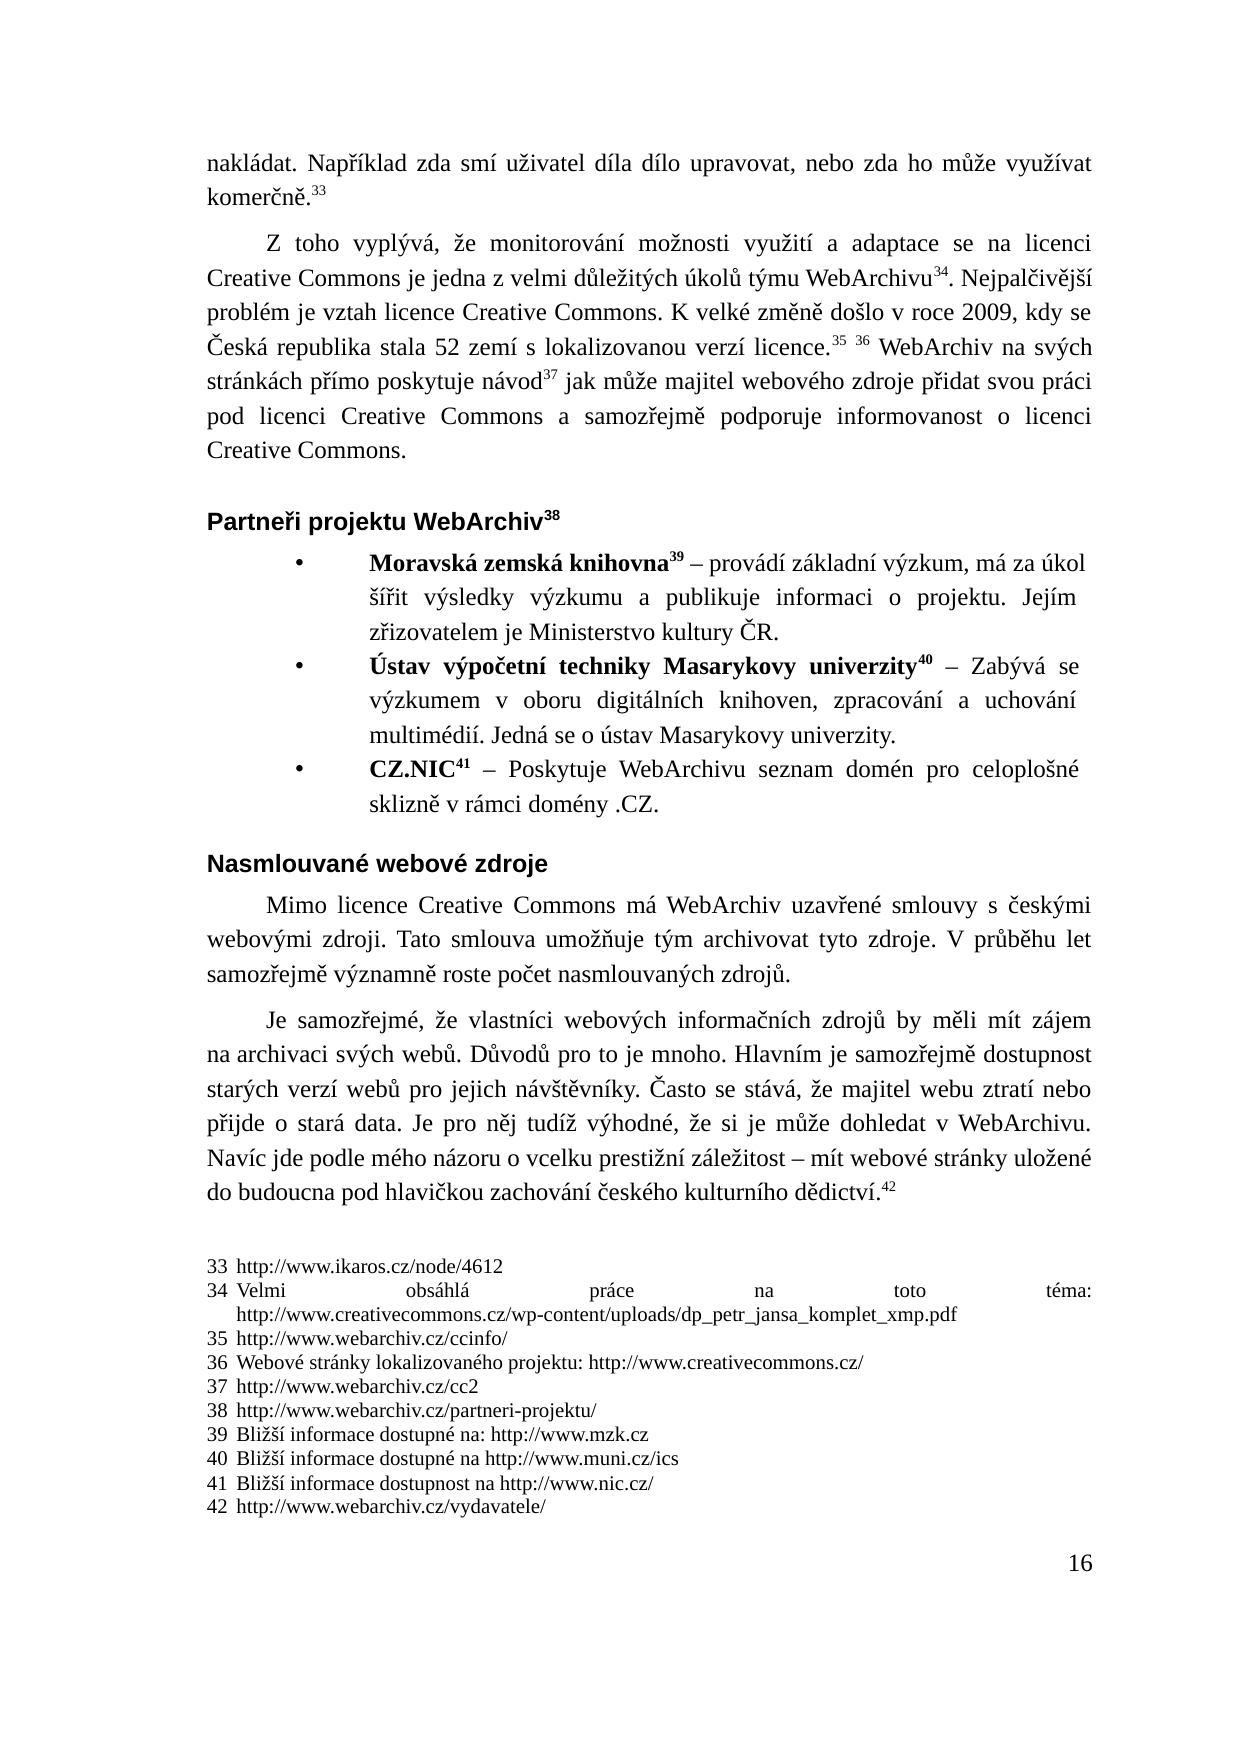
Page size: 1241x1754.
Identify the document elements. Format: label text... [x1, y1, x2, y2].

list Moravská zemská knihovna – provádí základní výzkum, má za úkol šířit výsledky výzkumu a publikuje informaci o projektu. Jejím zřizovatelem je Ministerstvo kultury ČR. [295, 548, 1093, 645]
list Ústav výpočetní techniky Masarykovy univerzity – Zabývá se výzkumem v oboru digitálních knihoven, zpracování a uchování multimédií. Jedná se o ústav Masarykovy univerzity. [295, 651, 1093, 749]
list CZ.NIC – Poskytuje WebArchivu seznam domén pro celoplošné sklizně v rámci domény .CZ. [295, 754, 1093, 818]
text Je samozřejmé, že vlastníci webových informačních zdrojů by měli mít zájem na archivaci svých webů. Důvodů pro to je mnoho. Hlavním je samozřejmě dostupnost starých verzí webů pro jejich návštěvníky. Často se stává, že majitel webu ztratí nebo přijde o stará data. Je pro něj tudíž výhodné, že si je může dohledat v WebArchivu. Navíc jde podle mého názoru o vcelku prestižní záležitost – mít webové stránky uložené do budoucna pod hlavičkou zachování českého kulturního dědictví. [207, 1005, 1093, 1206]
text http://www.webarchiv.cz/vydavatele/ [207, 1494, 1093, 1518]
list Bližší informace dostupné na: http://www.mzk.cz [207, 1422, 1093, 1446]
list Bližší informace dostupnost na http://www.nic.cz/ [207, 1470, 1093, 1494]
text Mimo licence Creative Commons má WebArchiv uzavřené smlouvy s českými webovými zdroji. Tato smlouva umožňuje tým archivovat tyto zdroje. V průběhu let samozřejmě významně roste počet nasmlouvaných zdrojů. [207, 890, 1093, 987]
text Webové stránky lokalizovaného projektu: http://www.creativecommons.cz/ [207, 1350, 1093, 1374]
text http://www.webarchiv.cz/cc2 [207, 1374, 1093, 1398]
subtitle Nasmlouvané webové zdroje [207, 848, 1093, 877]
text Z toho vyplývá, že monitorování možnosti využití a adaptace se na licenci Creative Commons je jedna z velmi důležitých úkolů týmu WebArchivu. Nejpalčivější problém je vztah licence Creative Commons. K velké změně došlo v roce 2009, kdy se Česká republika stala 52 zemí s lokalizovanou verzí licence. WebArchiv na svých stránkách přímo poskytuje návod jak může majitel webového zdroje přidat svou práci pod licenci Creative Commons a samozřejmě podporuje informovanost o licenci Creative Commons. [207, 228, 1093, 464]
text nakládat. Například zda smí uživatel díla dílo upravovat, nebo zda ho může využívat komerčně. [207, 148, 1093, 211]
subtitle Partneři projektu WebArchiv [207, 506, 1093, 535]
text Velmi obsáhlá práce na toto téma: http://www.creativecommons.cz/wp-content/uploads/dp_petr_jansa_komplet_xmp.pdf [207, 1278, 1093, 1326]
text http://www.webarchiv.cz/partneri-projektu/ [207, 1398, 1093, 1422]
text http://www.webarchiv.cz/ccinfo/ [207, 1326, 1093, 1350]
text http://www.ikaros.cz/node/4612 [207, 1254, 1093, 1278]
list Bližší informace dostupné na http://www.muni.cz/ics [207, 1446, 1093, 1470]
